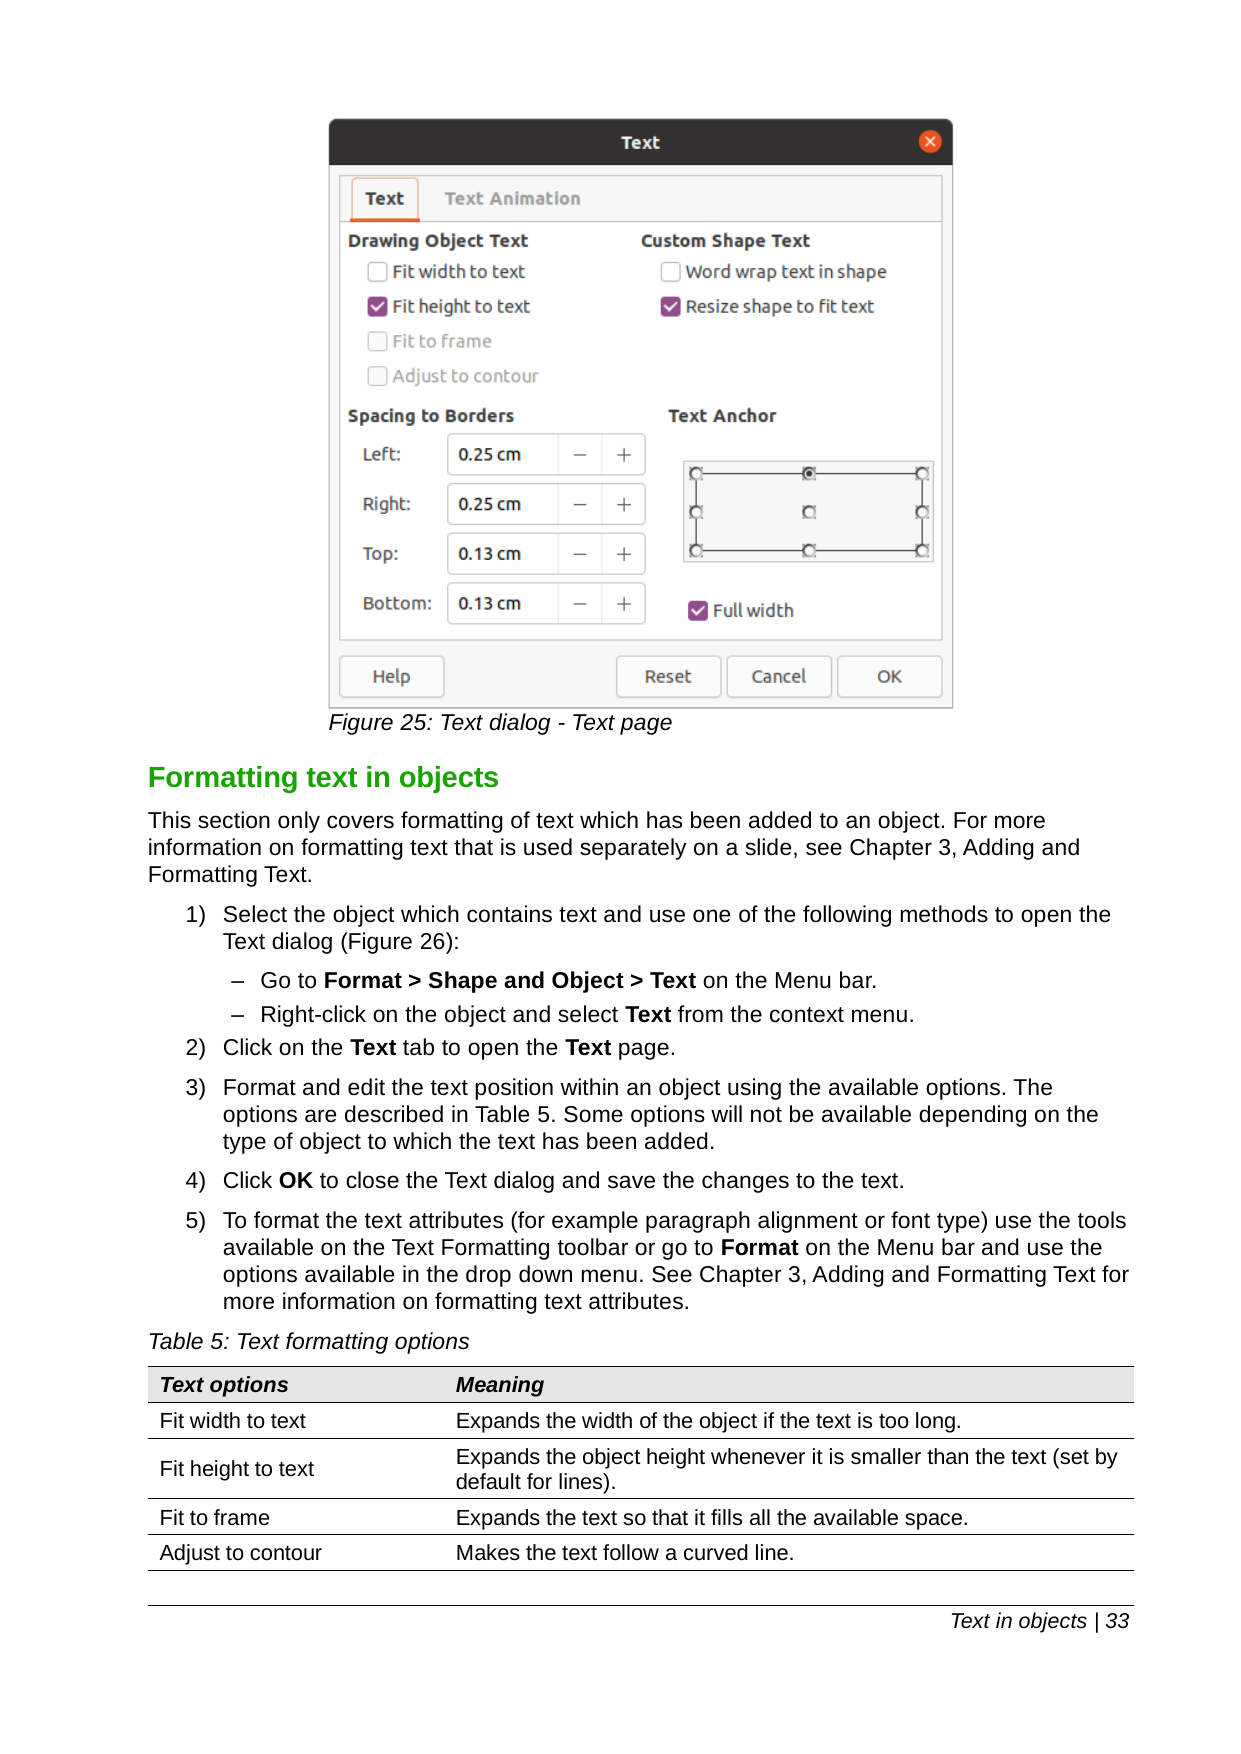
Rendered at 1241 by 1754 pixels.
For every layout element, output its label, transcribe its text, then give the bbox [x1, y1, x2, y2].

picture [328, 118, 954, 709]
list Click OK to close the Text dialog and save the changes to the text. [206, 1167, 1134, 1194]
table_header Text options [148, 1367, 444, 1402]
table_cell Makes the text follow a curved line. [444, 1535, 1134, 1570]
table_cell Fit width to text [148, 1403, 444, 1438]
subtitle Formatting text in objects [148, 760, 1134, 794]
table_cell Adjust to contour [148, 1535, 444, 1570]
table_cell Fit height to text [148, 1439, 444, 1498]
text This section only covers formatting of text which has been added to an object. For more information on formatting text that is used separately on a slide, see Chapter 3, Adding and Formatting Text. [148, 806, 1134, 888]
table_cell Expands the object height whenever it is smaller than the text (set by default for lines). [444, 1439, 1134, 1498]
table_cell Expands the text so that it fills all the available space. [444, 1499, 1134, 1534]
table_header Meaning [444, 1367, 1134, 1402]
list Right-click on the object and select Text from the context menu. [231, 1000, 1134, 1027]
list Format and edit the text position within an object using the available options. The options are described in Table 5. Some options will not be available depending on the type of object to which the text has been added. [206, 1073, 1134, 1154]
text Figure 25: Text dialog - Text page [328, 709, 953, 735]
list Go to Format > Shape and Object > Text on the Menu bar. [231, 967, 1134, 994]
text Table 5: Text formatting options [148, 1327, 1134, 1354]
table_cell Fit to frame [148, 1499, 444, 1534]
list To format the text attributes (for example paragraph alignment or font type) use the tools available on the Text Formatting toolbar or go to Format on the Menu bar and use the options available in the drop down menu. See Chapter 3, Adding and Formatting Text for more information on formatting text attributes. [206, 1206, 1134, 1315]
table_cell Expands the width of the object if the text is too long. [444, 1403, 1134, 1438]
list Select the object which contains text and use one of the following methods to open the Text dialog (Figure 26): [206, 900, 1134, 954]
list Click on the Text tab to open the Text page. [206, 1033, 1134, 1061]
